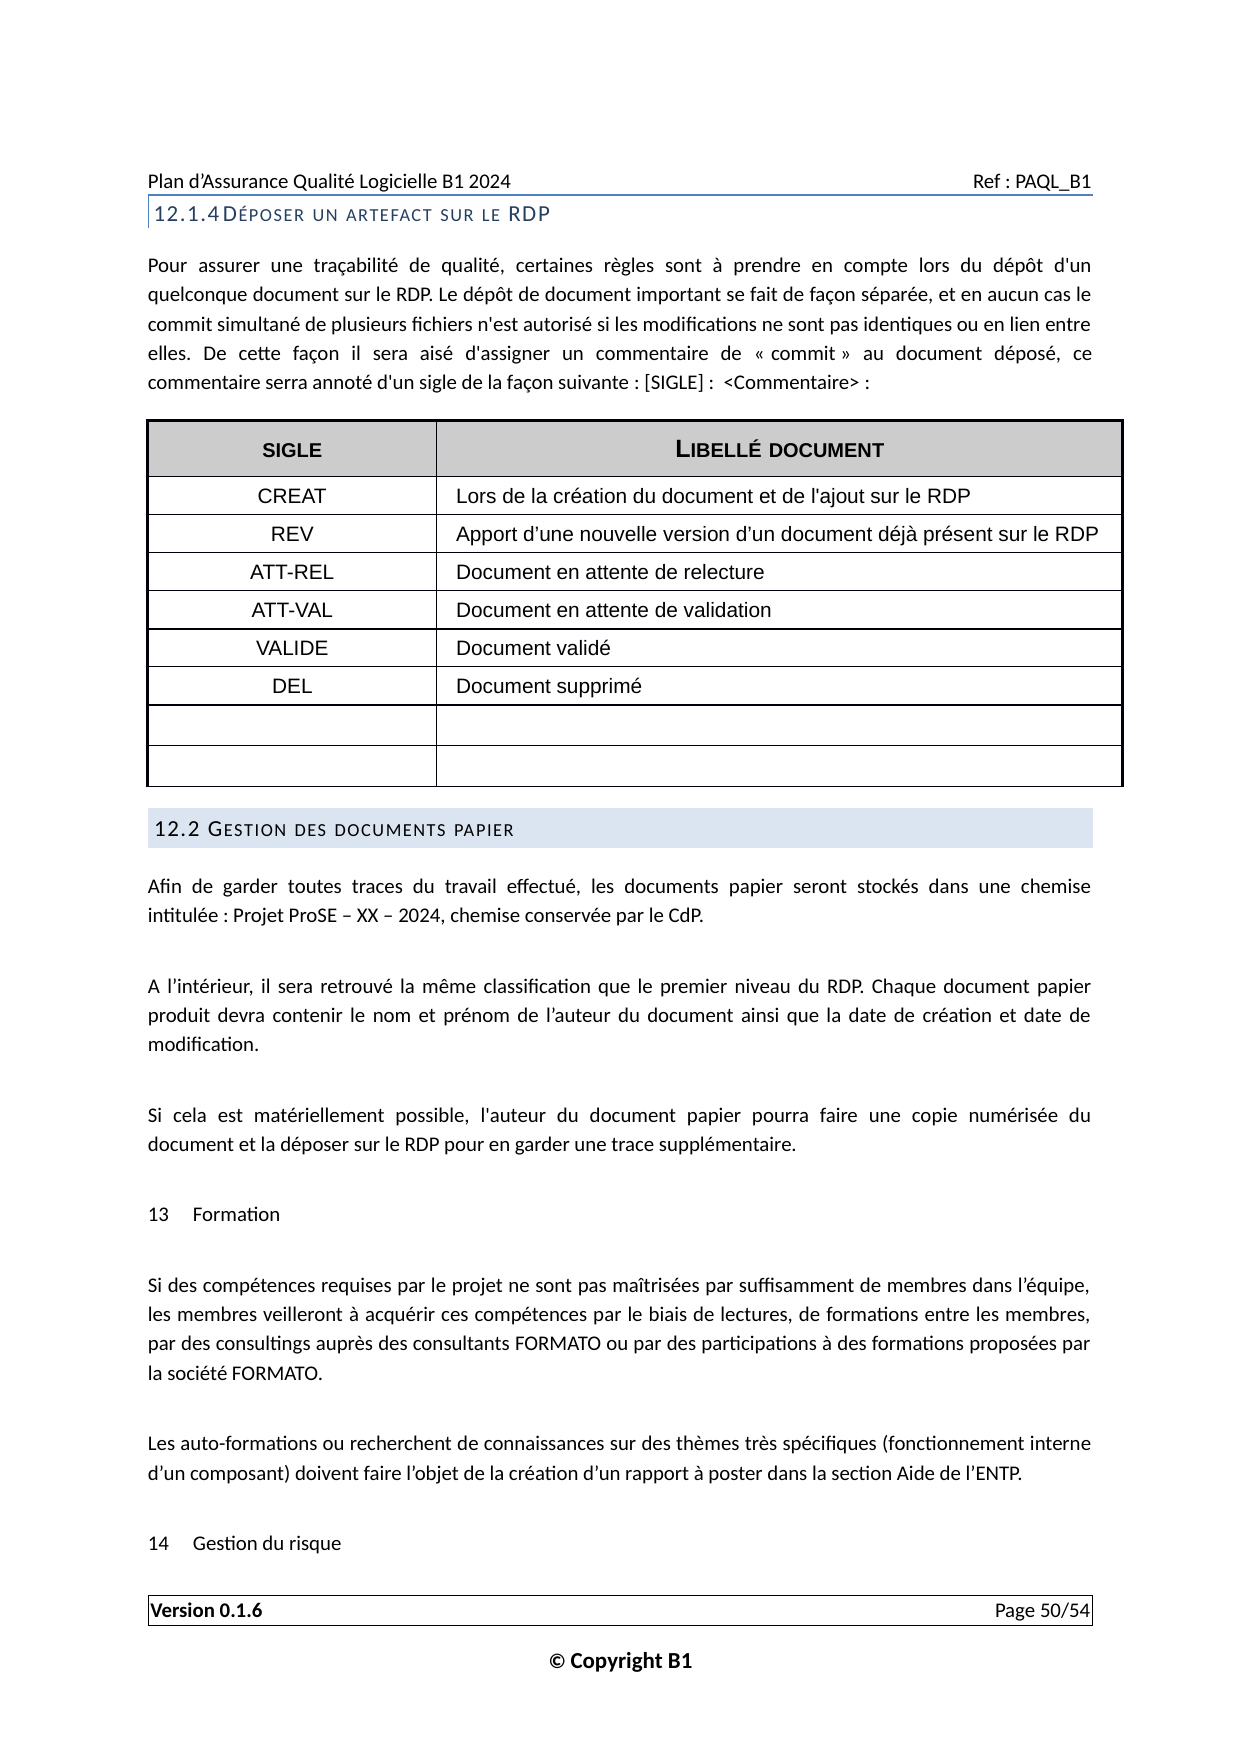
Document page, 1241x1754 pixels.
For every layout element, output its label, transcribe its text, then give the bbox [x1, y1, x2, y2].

table_cell [437, 746, 1121, 786]
text A l’intérieur, il sera retrouvé la même classification que le premier niveau du RDP. Chaque document papier produit devra contenir le nom et prénom de l’auteur du document ainsi que la date de création et date de modification. [148, 973, 1093, 1057]
text Pour assurer une traçabilité de qualité, certaines règles sont à prendre en compte lors du dépôt d'un quelconque document sur le RDP. Le dépôt de document important se fait de façon séparée, et en aucun cas le commit simultané de plusieurs fichiers n'est autorisé si les modifications ne sont pas identiques ou en lien entre elles. De cette façon il sera aisé d'assigner un commentaire de « commit » au document déposé, ce commentaire serra annoté d'un sigle de la façon suivante : [SIGLE] : <Commentaire> : [148, 252, 1093, 394]
text Afin de garder toutes traces du travail effectué, les documents papier seront stockés dans une chemise intitulée : Projet ProSE – XX – 2024, chemise conservée par le CdP. [148, 873, 1093, 928]
table_cell DEL [149, 667, 436, 704]
table_cell Lors de la création du document et de l'ajout sur le RDP [437, 477, 1121, 514]
list Déposer un artefact sur le RDP [149, 196, 1093, 228]
list Gestion des documents papier [154, 814, 1086, 842]
text Les auto-formations ou recherchent de connaissances sur des thèmes très spécifiques (fonctionnement interne d’un composant) doivent faire l’objet de la création d’un rapport à poster dans la section Aide de l’ENTP. [148, 1431, 1093, 1485]
table_cell [149, 746, 436, 786]
list Formation [148, 1202, 1093, 1227]
list Gestion du risque [148, 1530, 1093, 1556]
table_cell ATT-VAL [149, 591, 436, 628]
table_cell ATT-REL [149, 553, 436, 590]
table_cell Document en attente de validation [437, 591, 1121, 628]
text Si des compétences requises par le projet ne sont pas maîtrisées par suffisamment de membres dans l’équipe, les membres veilleront à acquérir ces compétences par le biais de lectures, de formations entre les membres, par des consultings auprès des consultants FORMATO ou par des participations à des formations proposées par la société FORMATO. [148, 1272, 1093, 1385]
table_cell [149, 706, 436, 745]
text Si cela est matériellement possible, l'auteur du document papier pourra faire une copie numérisée du document et la déposer sur le RDP pour en garder une trace supplémentaire. [148, 1102, 1093, 1156]
table_cell CREAT [149, 477, 436, 514]
table_cell Document en attente de relecture [437, 553, 1121, 590]
table_cell REV [149, 515, 436, 552]
table_header Libellé document [437, 422, 1121, 476]
table_cell [437, 706, 1121, 745]
table_cell Apport d’une nouvelle version d’un document déjà présent sur le RDP [437, 515, 1121, 552]
table_cell Document validé [437, 630, 1121, 666]
table_header sigle [149, 422, 436, 476]
table_cell Document supprimé [437, 667, 1121, 704]
table_cell VALIDE [149, 630, 436, 666]
